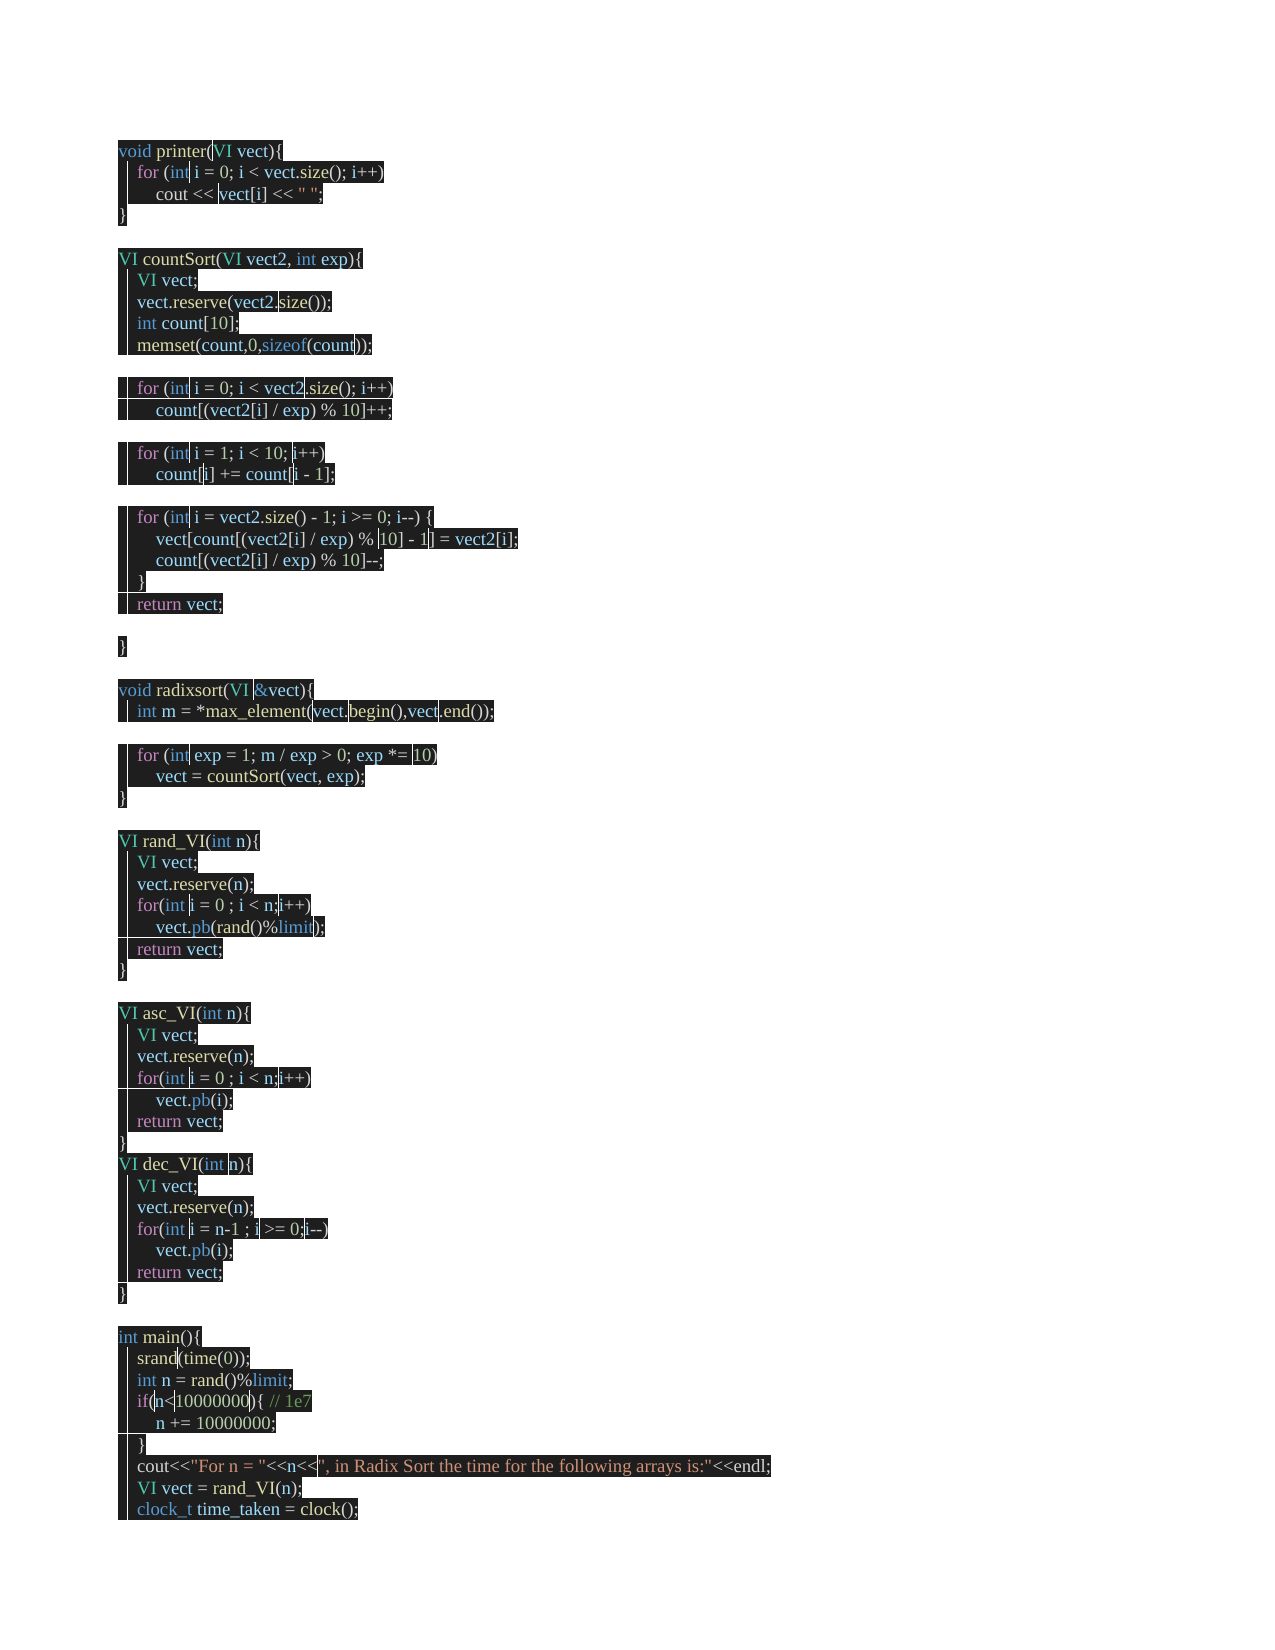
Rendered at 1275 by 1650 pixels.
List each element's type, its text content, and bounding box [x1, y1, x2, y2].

text } [118, 1282, 1157, 1304]
text vect.pb(i); [118, 1239, 1157, 1261]
text vect.reserve(vect2.size()); [118, 291, 1157, 312]
text } [118, 571, 1157, 592]
text int n = rand()%limit; [118, 1369, 1157, 1390]
text return vect; [118, 1261, 1157, 1282]
text } [118, 636, 1157, 657]
text vect.pb(rand()%limit); [118, 916, 1157, 937]
text for (int i = 0; i < vect.size(); i++) [118, 161, 1157, 183]
text count[(vect2[i] / exp) % 10]++; [118, 398, 1157, 420]
text int m = *max_element(vect.begin(),vect.end()); [118, 700, 1157, 722]
text for(int i = 0 ; i < n;i++) [118, 894, 1157, 916]
text VI dec_VI(int n){ [118, 1153, 1157, 1175]
text for (int i = vect2.size() - 1; i >= 0; i--) { [118, 506, 1157, 528]
text count[i] += count[i - 1]; [118, 463, 1157, 485]
text return vect; [118, 937, 1157, 959]
text void radixsort(VI &vect){ [118, 679, 1157, 700]
text } [118, 1433, 1157, 1455]
text vect.reserve(n); [118, 873, 1157, 894]
text vect[count[(vect2[i] / exp) % 10] - 1] = vect2[i]; [118, 528, 1157, 549]
text cout<<"For n = "<<n<<", in Radix Sort the time for the following arrays is:"<<endl; [118, 1455, 1157, 1477]
text } [118, 959, 1157, 981]
text return vect; [118, 1110, 1157, 1132]
text int count[10]; [118, 312, 1157, 334]
text if(n<10000000){ // 1e7 [118, 1390, 1157, 1412]
text VI vect; [118, 269, 1157, 291]
text for (int exp = 1; m / exp > 0; exp *= 10) [118, 743, 1157, 765]
text VI rand_VI(int n){ [118, 830, 1157, 851]
text vect.reserve(n); [118, 1045, 1157, 1067]
text VI countSort(VI vect2, int exp){ [118, 247, 1157, 269]
text memset(count,0,sizeof(count)); [118, 334, 1157, 355]
text for (int i = 1; i < 10; i++) [118, 442, 1157, 463]
text } [118, 787, 1157, 808]
text } [118, 1132, 1157, 1153]
text VI vect; [118, 851, 1157, 873]
text for (int i = 0; i < vect2.size(); i++) [118, 377, 1157, 398]
text return vect; [118, 592, 1157, 614]
text VI vect; [118, 1024, 1157, 1045]
text srand(time(0)); [118, 1347, 1157, 1369]
text vect.reserve(n); [118, 1196, 1157, 1218]
text vect = countSort(vect, exp); [118, 765, 1157, 787]
text n += 10000000; [118, 1412, 1157, 1433]
text } [118, 204, 1157, 226]
text VI asc_VI(int n){ [118, 1002, 1157, 1024]
text count[(vect2[i] / exp) % 10]--; [118, 549, 1157, 571]
text for(int i = 0 ; i < n;i++) [118, 1067, 1157, 1088]
text VI vect = rand_VI(n); [118, 1477, 1157, 1498]
text vect.pb(i); [118, 1088, 1157, 1110]
text int main(){ [118, 1326, 1157, 1347]
text cout << vect[i] << " "; [118, 183, 1157, 204]
text for(int i = n-1 ; i >= 0;i--) [118, 1218, 1157, 1239]
text void printer(VI vect){ [118, 140, 1157, 161]
text VI vect; [118, 1175, 1157, 1196]
text clock_t time_taken = clock(); [118, 1498, 1157, 1520]
